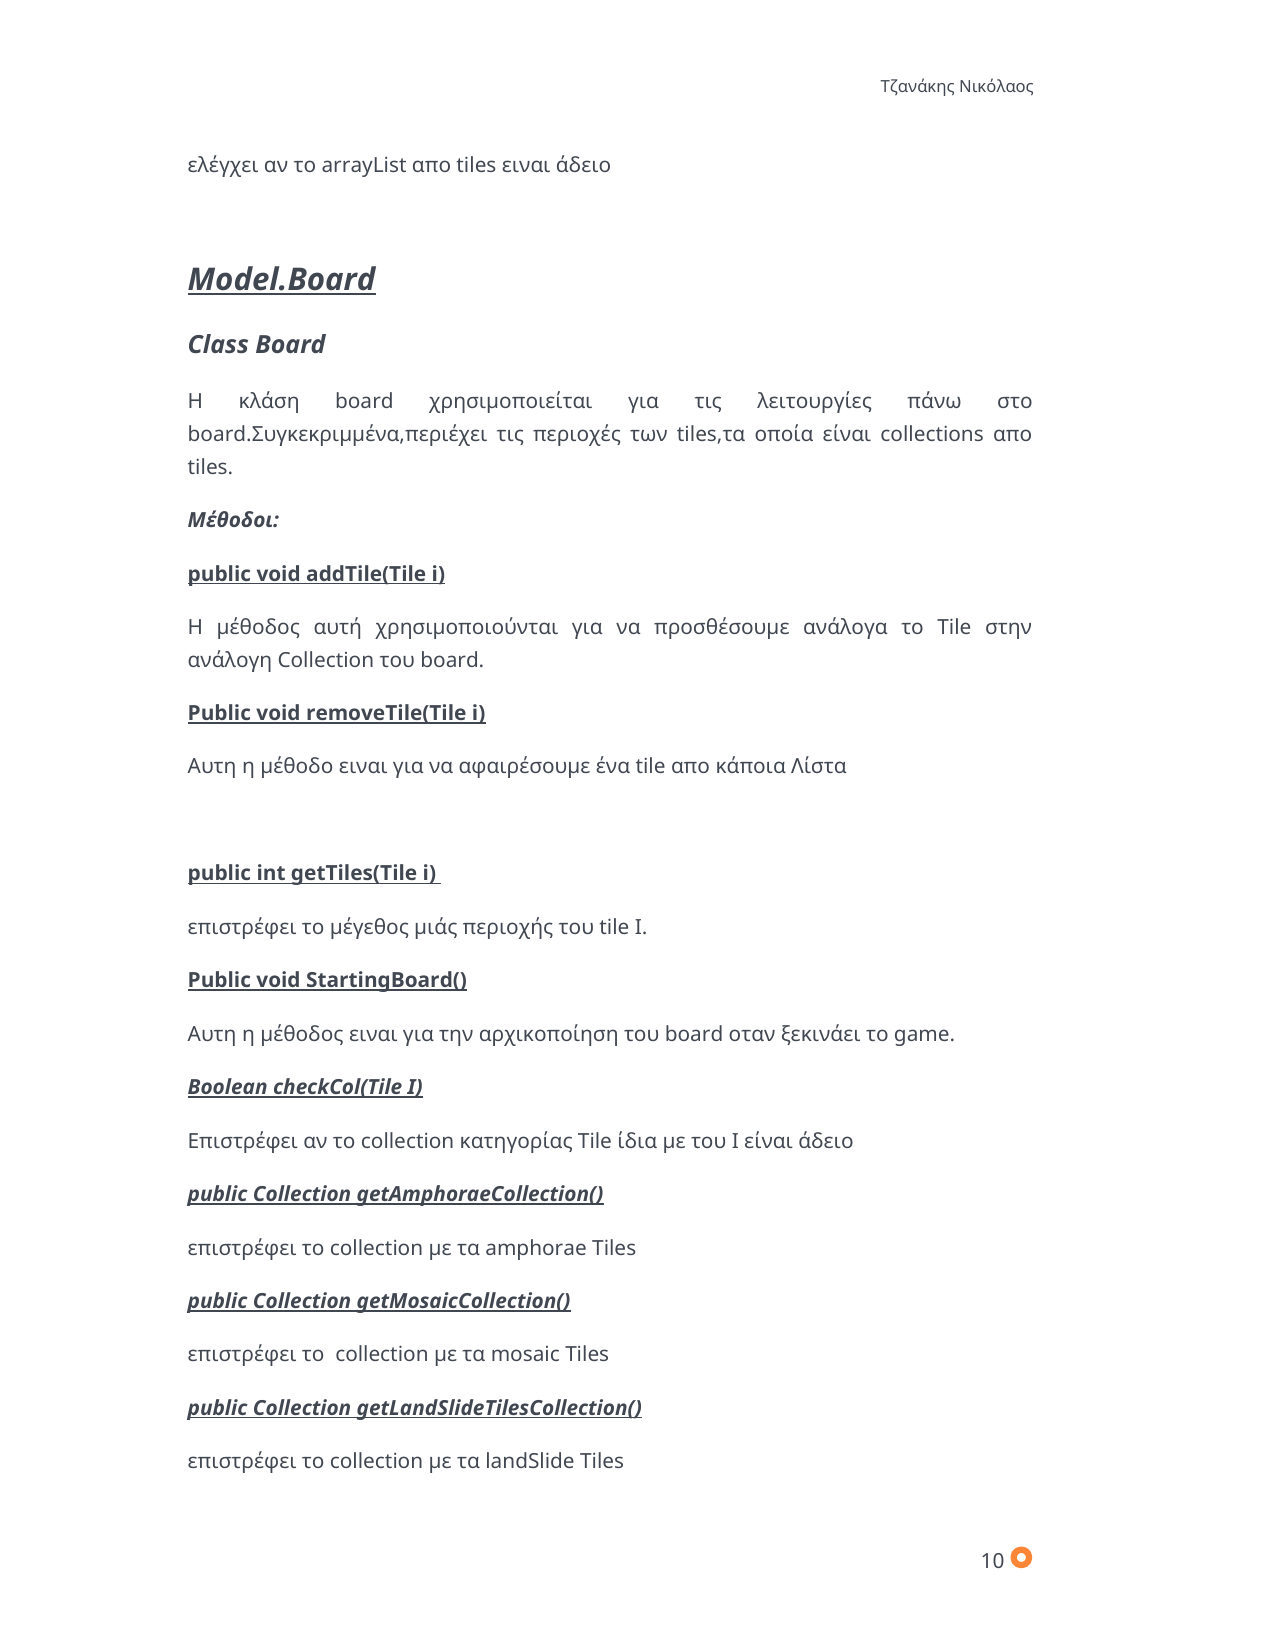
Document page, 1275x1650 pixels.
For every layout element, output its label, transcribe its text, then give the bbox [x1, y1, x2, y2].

text Η κλάση board χρησιμοποιείται για τις λειτουργίες πάνω στο board.Συγκεκριμμένα,περιέχει τις περιοχές των tiles,τα οποία είναι collections απο tiles. [187, 387, 1034, 480]
text public void addTile(Tile i) [187, 559, 1034, 587]
text Class Board [187, 327, 1034, 361]
text public Collection getLandSlideTilesCollection() [187, 1393, 1034, 1421]
text public Collection getAmphoraeCollection() [187, 1179, 1034, 1208]
text επιστρέφει το collection με τα amphorae Tiles [187, 1233, 1034, 1261]
text Model.Board [187, 257, 1034, 299]
text public int getTiles(Tile i) [187, 858, 1034, 887]
text Public void StartingBoard() [187, 965, 1034, 994]
text επιστρέφει το collection με τα mosaic Tiles [187, 1339, 1034, 1368]
text Επιστρέφει αν το collection κατηγορίας Tile ίδια με του I είναι άδειο [187, 1126, 1034, 1154]
text επιστρέφει το collection με τα landSlide Tiles [187, 1446, 1034, 1475]
text Boolean checkCol(Tile I) [187, 1072, 1034, 1101]
text Αυτη η μέθοδος ειναι για την αρχικοποίηση του board οταν ξεκινάει το game. [187, 1019, 1034, 1047]
text Αυτη η μέθοδο ειναι για να αφαιρέσουμε ένα tile απο κάποια Λίστα [187, 752, 1034, 780]
text επιστρέφει το μέγεθος μιάς περιοχής του tile I. [187, 912, 1034, 940]
text Public void removeTile(Tile i) [187, 698, 1034, 727]
text public Collection getMosaicCollection() [187, 1286, 1034, 1314]
text ελέγχει αν το arrayList απο tiles ειναι άδειο [187, 150, 1034, 178]
text Η μέθοδος αυτή χρησιμοποιούνται για να προσθέσουμε ανάλογα το Tile στην ανάλογη Collection του board. [187, 612, 1034, 673]
text Μέθοδοι: [187, 505, 1034, 534]
